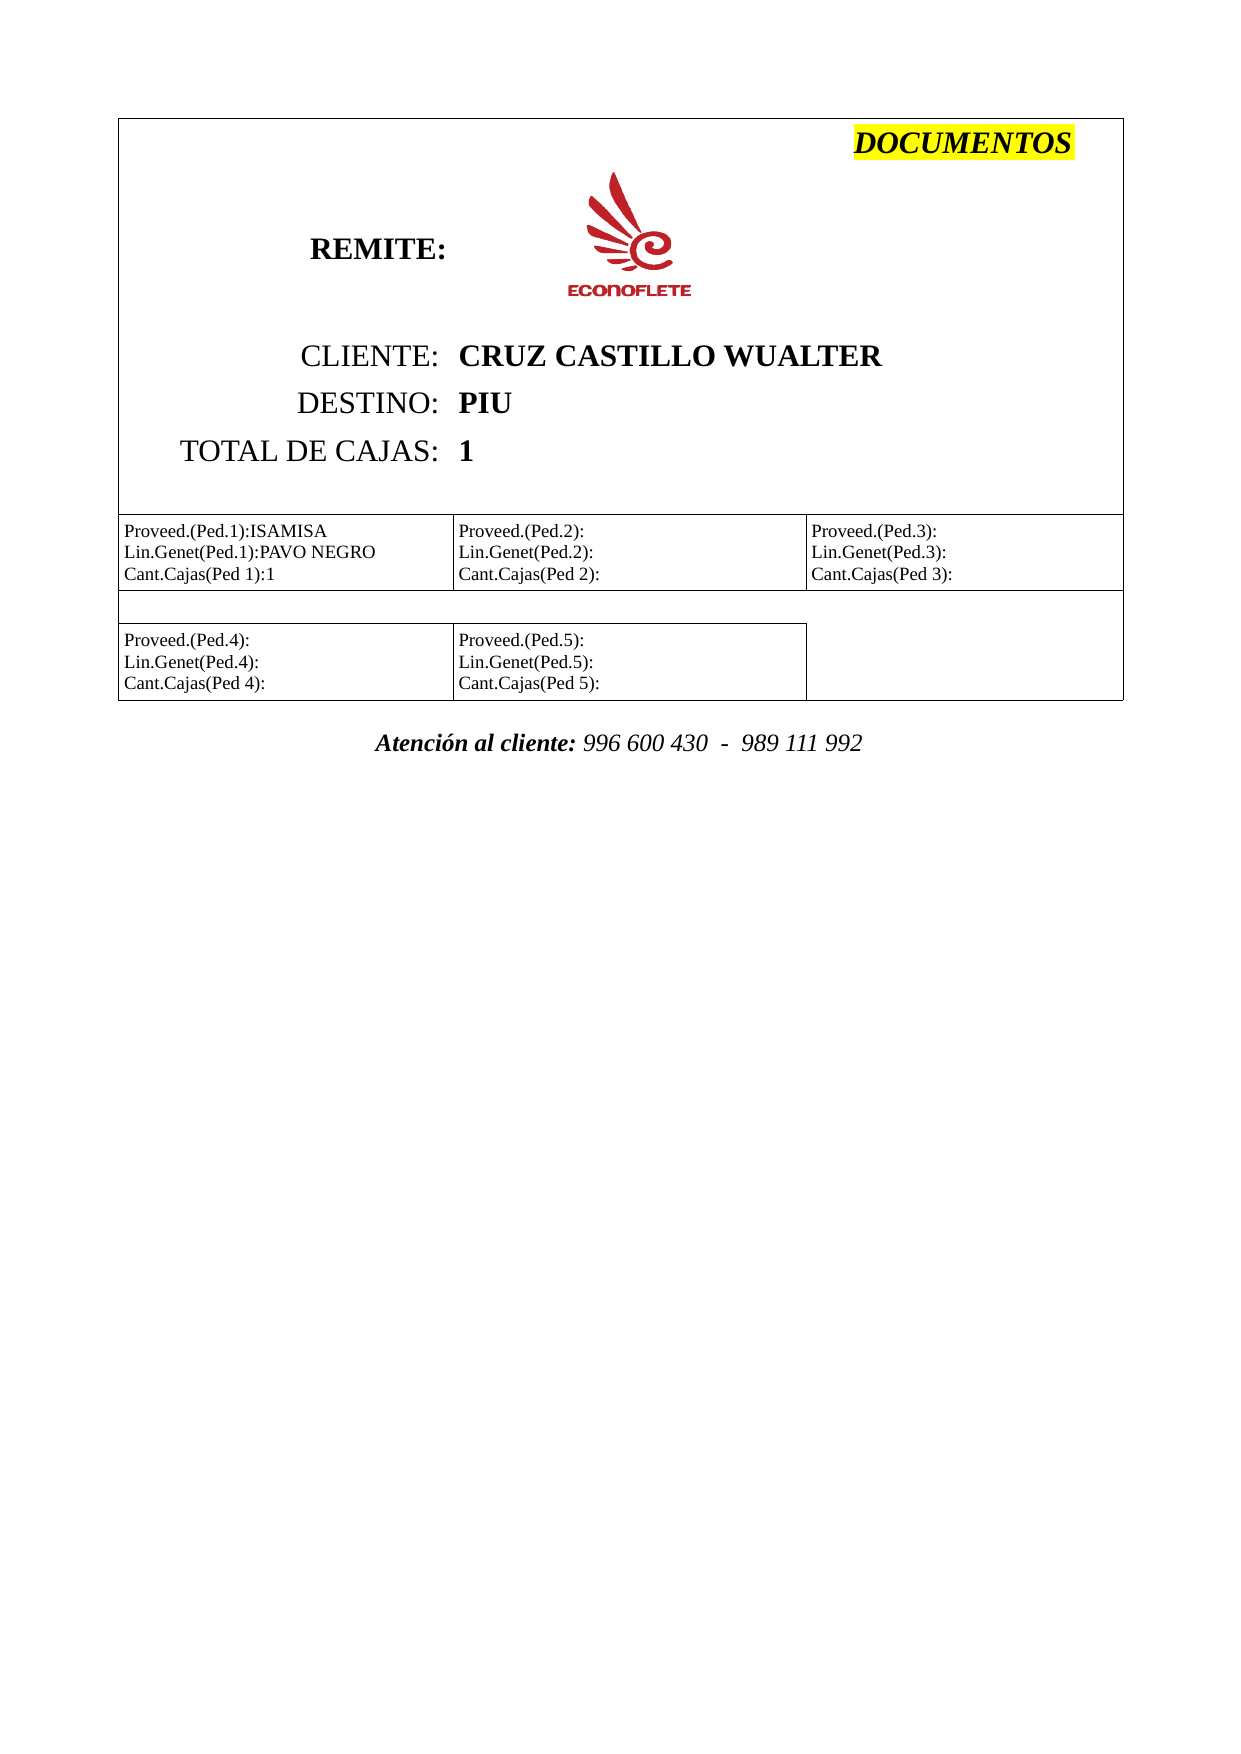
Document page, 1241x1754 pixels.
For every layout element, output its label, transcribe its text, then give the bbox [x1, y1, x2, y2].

table_header [453, 119, 806, 166]
table_cell [453, 474, 806, 514]
table_cell TOTAL DE CAJAS: [119, 426, 453, 474]
table_cell Proveed.(Ped.2): Lin.Genet(Ped.2): Cant.Cajas(Ped 2): [454, 515, 806, 590]
table_cell Proveed.(Ped.1):ISAMISA Lin.Genet(Ped.1):PAVO NEGRO Cant.Cajas(Ped 1):1 [119, 515, 453, 590]
table_cell [453, 591, 806, 623]
table_cell CRUZ CASTILLO WUALTER [453, 332, 1123, 379]
picture [552, 171, 707, 297]
table_cell PIU [453, 379, 806, 426]
table_cell [119, 474, 453, 514]
table_cell [806, 379, 1123, 426]
table_cell Proveed.(Ped.3): Lin.Genet(Ped.3): Cant.Cajas(Ped 3): [807, 515, 1123, 590]
table_cell [806, 474, 1123, 514]
table_cell [453, 166, 806, 332]
table_cell 1 [453, 426, 1123, 474]
table_cell REMITE: [119, 166, 453, 332]
table_cell [806, 591, 1123, 623]
table_cell Proveed.(Ped.4): Lin.Genet(Ped.4): Cant.Cajas(Ped 4): [119, 624, 453, 699]
text Atención al cliente: 996 600 430 - 989 111 992 [118, 728, 1122, 757]
table_cell [119, 591, 453, 623]
table_cell [807, 623, 1123, 699]
table_header [119, 119, 453, 166]
table_header DOCUMENTOS [806, 119, 1123, 166]
table_cell CLIENTE: [119, 332, 453, 379]
table_cell [806, 166, 1123, 332]
table_cell DESTINO: [119, 379, 453, 426]
table_cell Proveed.(Ped.5): Lin.Genet(Ped.5): Cant.Cajas(Ped 5): [454, 624, 806, 699]
